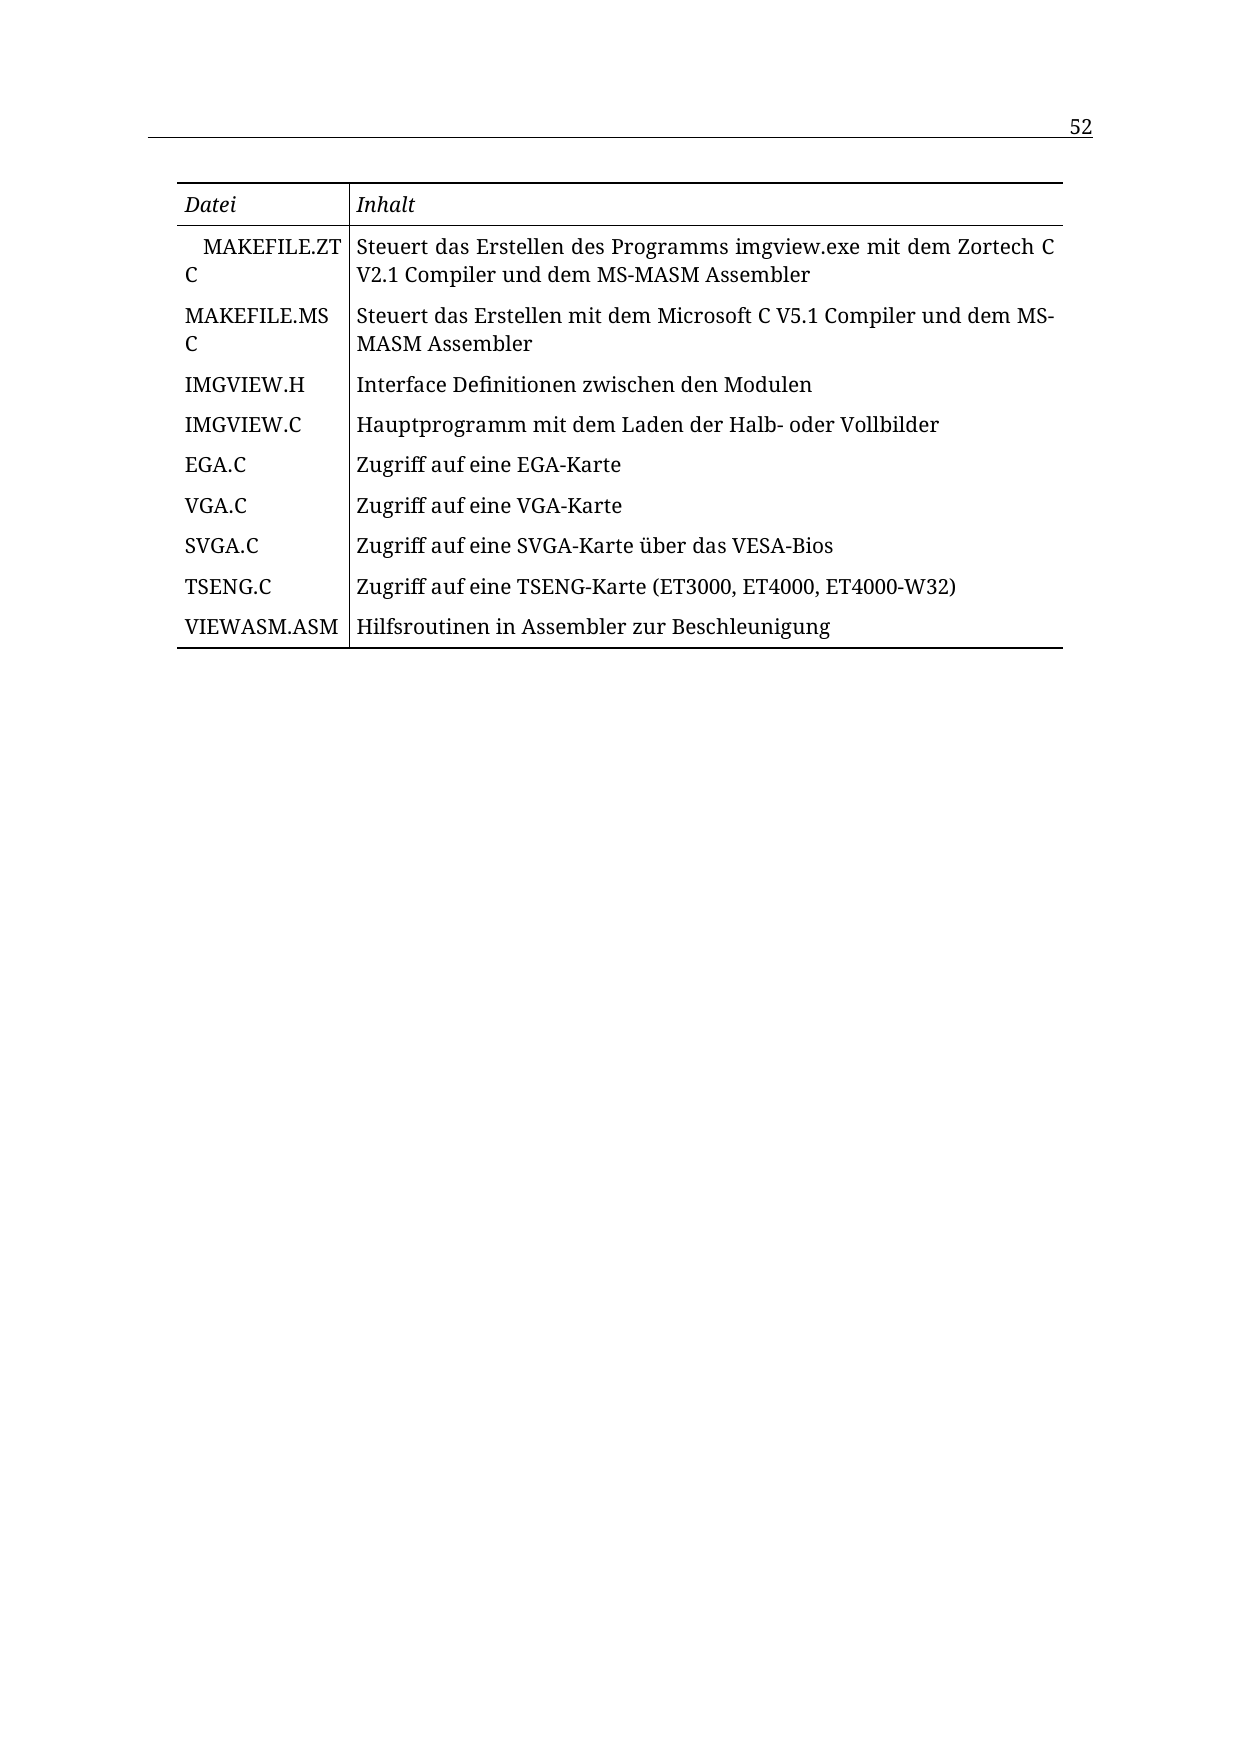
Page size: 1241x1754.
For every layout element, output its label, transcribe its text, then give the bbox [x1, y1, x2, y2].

table_cell VGA.C [177, 485, 349, 525]
table_cell Zugriff auf eine TSENG-Karte (ET3000, ET4000, ET4000-W32) [350, 566, 1063, 606]
table_cell Zugriff auf eine SVGA-Karte über das VESA-Bios [350, 525, 1063, 566]
table_cell Steuert das Erstellen mit dem Microsoft C V5.1 Compiler und dem MS-MASM Assembler [350, 295, 1063, 364]
table_cell SVGA.C [177, 525, 349, 566]
table_cell Interface Definitionen zwischen den Modulen [350, 364, 1063, 404]
table_cell Zugriff auf eine EGA-Karte [350, 445, 1063, 485]
table_cell EGA.C [177, 445, 349, 485]
table_cell MAKEFILE.ZTC [177, 226, 349, 295]
table_header Inhalt [350, 184, 1063, 225]
table_cell IMGVIEW.C [177, 404, 349, 444]
table_cell IMGVIEW.H [177, 364, 349, 404]
table_cell Steuert das Erstellen des Programms imgview.exe mit dem Zortech C V2.1 Com­piler und dem MS-MASM Assembler [350, 226, 1063, 295]
table_cell Hauptprogramm mit dem Laden der Halb- oder Vollbilder [350, 404, 1063, 444]
table_cell MAKEFILE.MSC [177, 295, 349, 364]
table_cell TSENG.C [177, 566, 349, 606]
table_header Datei [177, 184, 349, 225]
table_cell VIEWASM.ASM [177, 606, 349, 647]
table_cell Zugriff auf eine VGA-Karte [350, 485, 1063, 525]
table_cell Hilfsroutinen in Assembler zur Beschleunigung [350, 606, 1063, 647]
